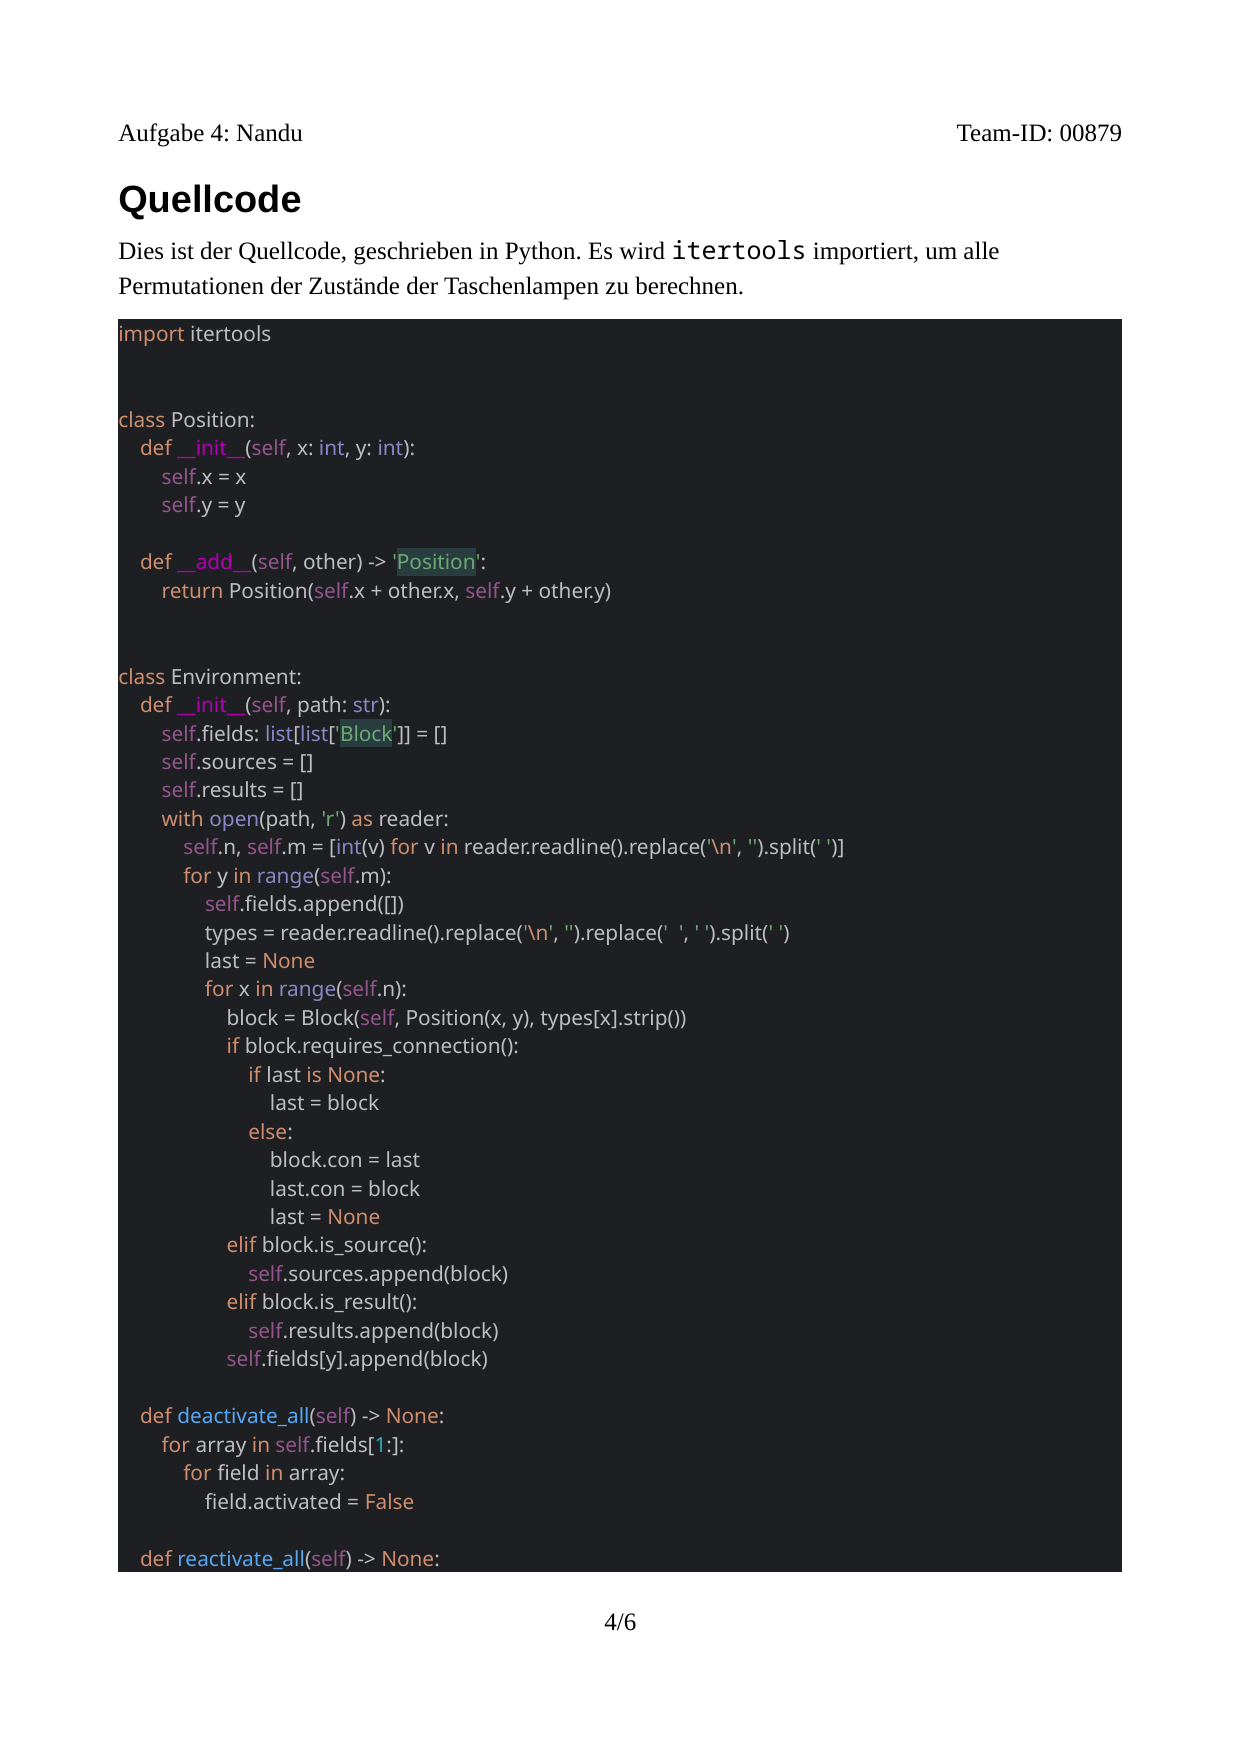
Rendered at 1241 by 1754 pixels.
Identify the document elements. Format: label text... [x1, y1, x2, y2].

text Dies ist der Quellcode, geschrieben in Python. Es wird itertools importiert, um alle Permutationen der Zustände der Taschenlampen zu berechnen. [118, 233, 1122, 300]
text import itertools class Position: def __init__(self, x: int, y: int): self.x = x self.y = y def __add__(self, other) -> 'Position': return Position(self.x + other.x, self.y + other.y) class Environment: def __init__(self, path: str): self.fields: list[list['Block']] = [] self.sources = [] self.results = [] with open(path, 'r') as reader: self.n, self.m = [int(v) for v in reader.readline().replace('\n', '').split(' ')] for y in range(self.m): self.fields.append([]) types = reader.readline().replace('\n', '').replace(' ', ' ').split(' ') last = None for x in range(self.n): block = Block(self, Position(x, y), types[x].strip()) if block.requires_connection(): if last is None: last = block else: block.con = last last.con = block last = None elif block.is_source(): self.sources.append(block) elif block.is_result(): self.results.append(block) self.fields[y].append(block) def deactivate_all(self) -> None: for array in self.fields[1:]: for field in array: field.activated = False def reactivate_all(self) -> None: [118, 319, 1122, 1572]
subtitle Quellcode [118, 177, 1122, 221]
